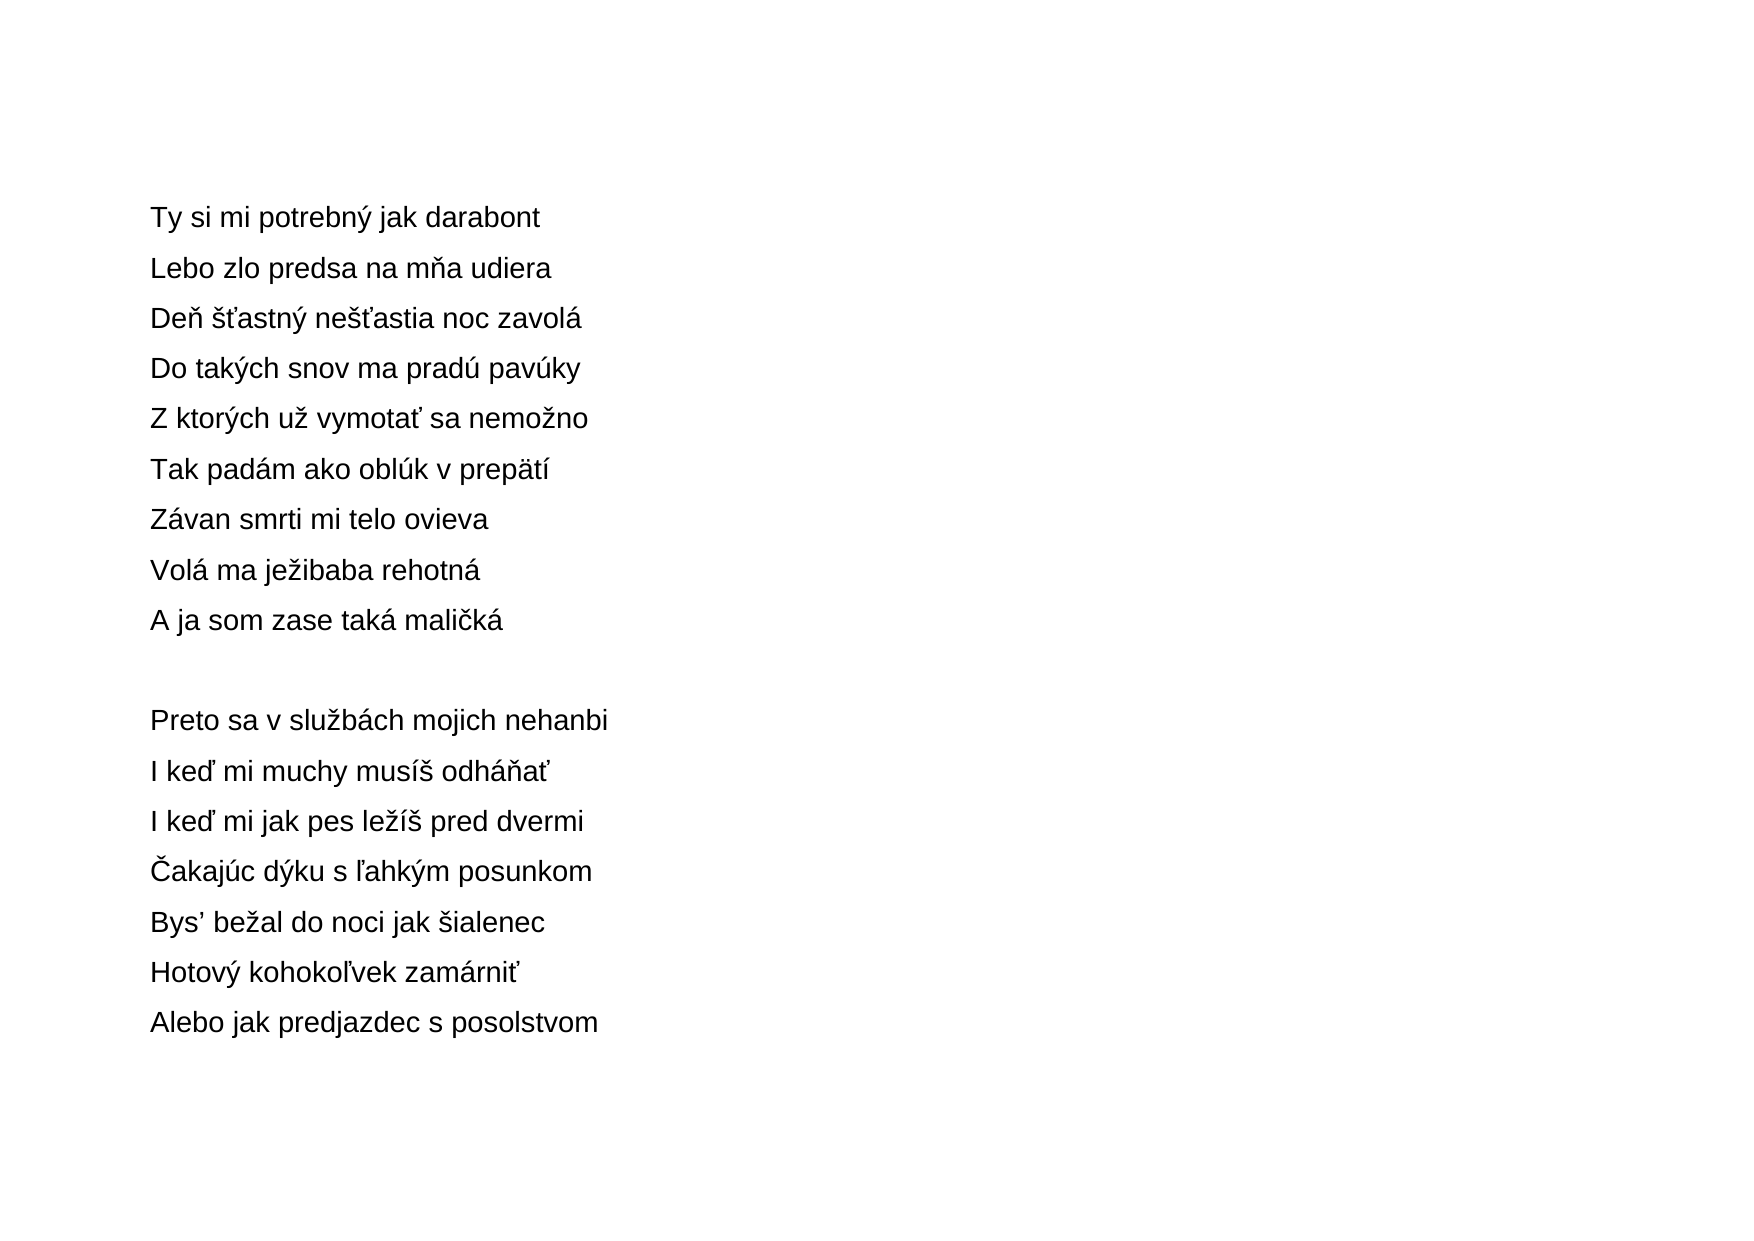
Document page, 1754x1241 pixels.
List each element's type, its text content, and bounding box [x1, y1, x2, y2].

text I keď mi jak pes ležíš pred dvermi [150, 804, 1242, 838]
text Z ktorých už vymotať sa nemožno [150, 402, 1242, 435]
text I keď mi muchy musíš odháňať [150, 754, 1242, 787]
text Hotový kohokoľvek zamárniť [150, 955, 1242, 988]
text Alebo jak predjazdec s posolstvom [150, 1005, 1242, 1039]
text Bys’ bežal do noci jak šialenec [150, 905, 1242, 938]
text Volá ma ježibaba rehotná [150, 552, 1242, 586]
text Ty si mi potrebný jak darabont [150, 200, 1242, 234]
text A ja som zase taká maličká [150, 603, 1242, 636]
text Lebo zlo predsa na mňa udiera [150, 251, 1242, 284]
text Do takých snov ma pradú pavúky [150, 351, 1242, 385]
text Tak padám ako oblúk v prepätí [150, 452, 1242, 485]
text Preto sa v službách mojich nehanbi [150, 703, 1242, 737]
text Závan smrti mi telo ovieva [150, 502, 1242, 536]
text Deň šťastný nešťastia noc zavolá [150, 301, 1242, 334]
text Čakajúc dýku s ľahkým posunkom [150, 854, 1242, 888]
